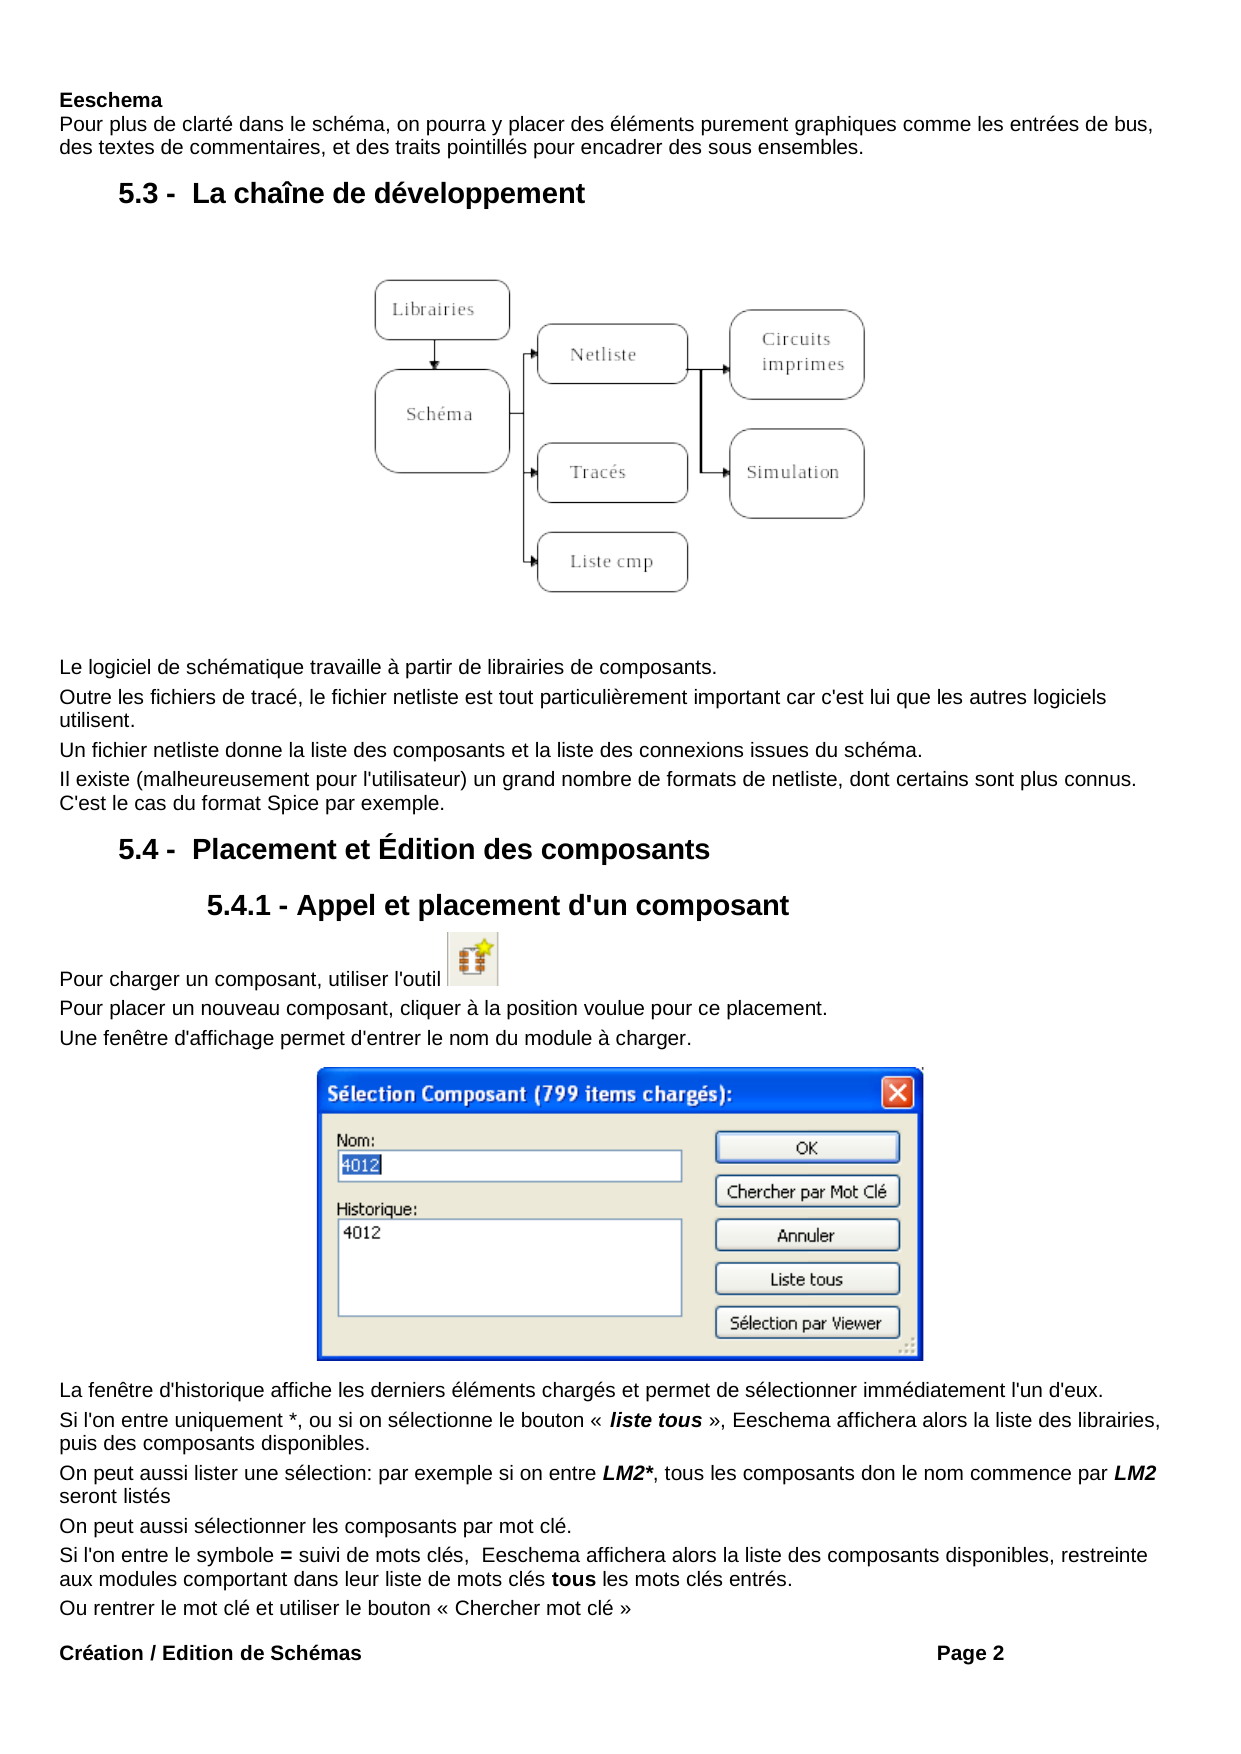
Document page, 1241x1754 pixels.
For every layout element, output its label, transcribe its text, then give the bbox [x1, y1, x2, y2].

text On peut aussi lister une sélection: par exemple si on entre LM2*, tous les composants don le nom commence par LM2 seront listés [59, 1461, 1181, 1508]
picture [447, 932, 499, 986]
text Pour plus de clarté dans le schéma, on pourra y placer des éléments purement graphiques comme les entrées de bus, des textes de commentaires, et des traits pointillés pour encadrer des sous ensembles. [59, 112, 1181, 159]
text Pour charger un composant, utiliser l'outil [59, 933, 1181, 991]
text Une fenêtre d'affichage permet d'entrer le nom du module à charger. [59, 1026, 1181, 1049]
subtitle Appel et placement d'un composant [133, 889, 1181, 921]
text On peut aussi sélectionner les composants par mot clé. [59, 1514, 1181, 1538]
picture [316, 1067, 924, 1361]
text Ou rentrer le mot clé et utiliser le bouton « Chercher mot clé » [59, 1597, 1181, 1620]
subtitle Placement et Édition des composants [44, 833, 1181, 865]
text Si l'on entre le symbole = suivi de mots clés, Eeschema affichera alors la liste des composants disponibles, restreinte aux modules comportant dans leur liste de mots clés tous les mots clés entrés. [59, 1543, 1181, 1591]
text Le logiciel de schématique travaille à partir de librairies de composants. [59, 656, 1181, 679]
text Outre les fichiers de tracé, le fichier netliste est tout particulièrement important car c'est lui que les autres logiciels utilisent. [59, 685, 1181, 732]
text Si l'on entre uniquement *, ou si on sélectionne le bouton « liste tous », Eeschema affichera alors la liste des librairies, puis des composants disponibles. [59, 1408, 1181, 1455]
text Il existe (malheureusement pour l'utilisateur) un grand nombre de formats de netliste, dont certains sont plus connus. C'est le cas du format Spice par exemple. [59, 768, 1181, 815]
subtitle La chaîne de développement [44, 177, 1181, 209]
text Pour placer un nouveau composant, cliquer à la position voulue pour ce placement. [59, 997, 1181, 1020]
text La fenêtre d'historique affiche les derniers éléments chargés et permet de sélectionner immédiatement l'un d'eux. [59, 1378, 1181, 1402]
text Un fichier netliste donne la liste des composants et la liste des connexions issues du schéma. [59, 738, 1181, 762]
